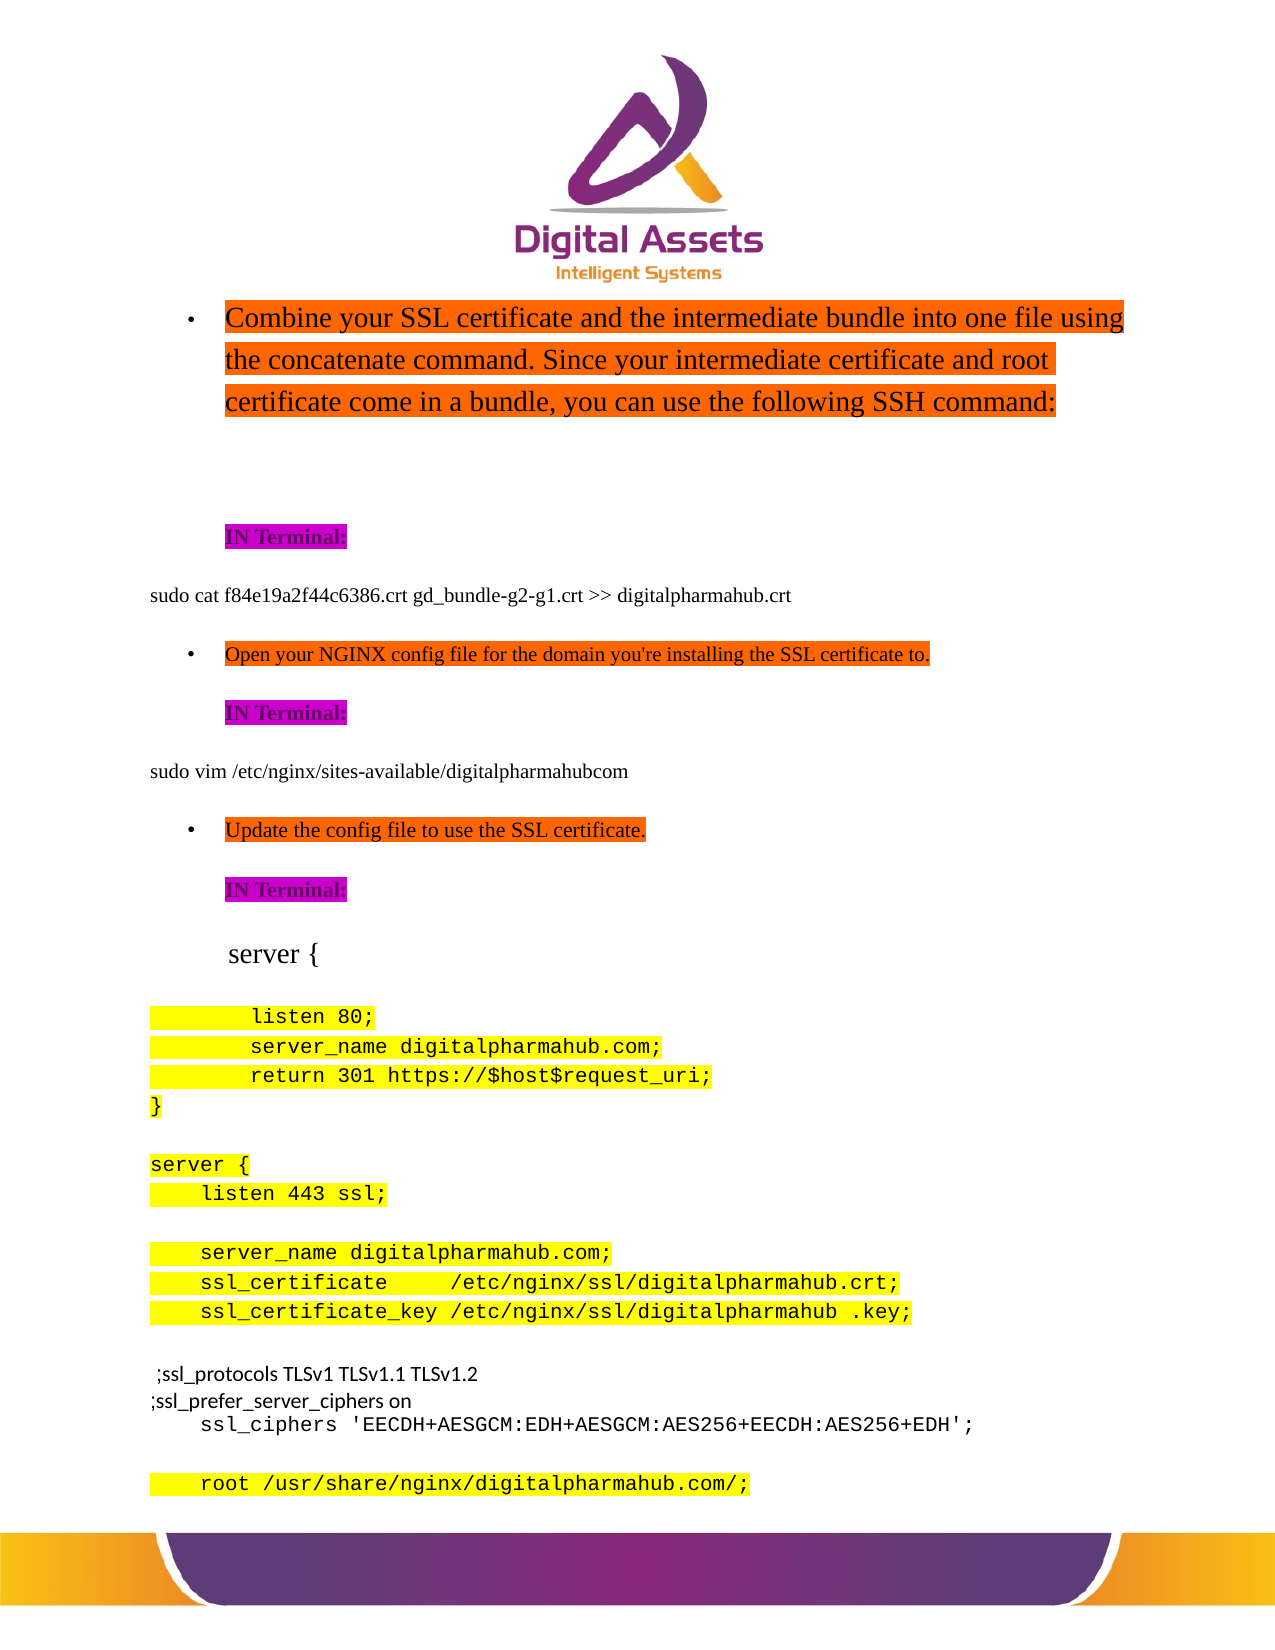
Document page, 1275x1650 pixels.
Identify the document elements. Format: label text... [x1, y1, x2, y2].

picture [611, 314, 617, 325]
picture [984, 315, 989, 325]
text server { [150, 936, 1125, 970]
text ssl_protocols TLSv1 TLSv1.1 TLSv1.2; [150, 1360, 1125, 1387]
picture [946, 314, 953, 325]
list IN Terminal: [225, 877, 1125, 902]
picture [925, 315, 930, 325]
list Update the config file to use the SSL certificate. [187, 817, 1125, 842]
list Combine your SSL certificate and the intermediate bundle into one file using the concatenate command. Since your intermediate certificate and root certificate come in a bundle, you can use the following SSH command: [187, 325, 1125, 417]
text sudo vim /etc/nginx/sites-available/digitalpharmahubcom [150, 759, 1125, 783]
picture [731, 315, 736, 325]
text server_name digitalpharmahub.com; [150, 1242, 1125, 1266]
picture [685, 315, 690, 325]
text server { [150, 1154, 1125, 1177]
picture [829, 315, 836, 325]
picture [859, 315, 864, 325]
picture [0, 0, 1275, 325]
text sudo cat f84e19a2f44c6386.crt gd_bundle-g2-g1.crt >> digitalpharmahub.crt [150, 583, 1125, 607]
picture [968, 314, 975, 325]
picture [873, 314, 879, 325]
list IN Terminal: [225, 699, 1125, 725]
picture [309, 315, 314, 325]
picture [357, 314, 364, 325]
text root /usr/share/nginx/digitalpharmahub.com/; [150, 1472, 1125, 1489]
picture [1113, 314, 1119, 321]
text ssl_prefer_server_ciphers on; [150, 1387, 1125, 1413]
picture [598, 315, 603, 325]
picture [0, 1489, 1275, 1650]
picture [642, 315, 647, 325]
picture [765, 314, 771, 325]
picture [248, 314, 255, 325]
text } [150, 1095, 1125, 1118]
text listen 443 ssl; [150, 1183, 1125, 1207]
picture [1099, 315, 1104, 325]
text ssl_certificate_key /etc/nginx/ssl/digitalpharmahub .key; [150, 1301, 1125, 1325]
text ssl_ciphers 'EECDH+AESGCM:EDH+AESGCM:AES256+EECDH:AES256+EDH'; [150, 1413, 1125, 1437]
picture [285, 315, 292, 325]
list IN Terminal: [225, 524, 1125, 549]
text listen 80; [150, 1006, 1125, 1030]
text ssl_certificate /etc/nginx/ssl/digitalpharmahub.crt; [150, 1272, 1125, 1295]
list Open your NGINX config file for the domain you're installing the SSL certificate to. [187, 641, 1125, 666]
text server_name digitalpharmahub.com; [150, 1036, 1125, 1059]
text return 301 https://$host$request_uri; [150, 1065, 1125, 1089]
picture [264, 315, 269, 325]
